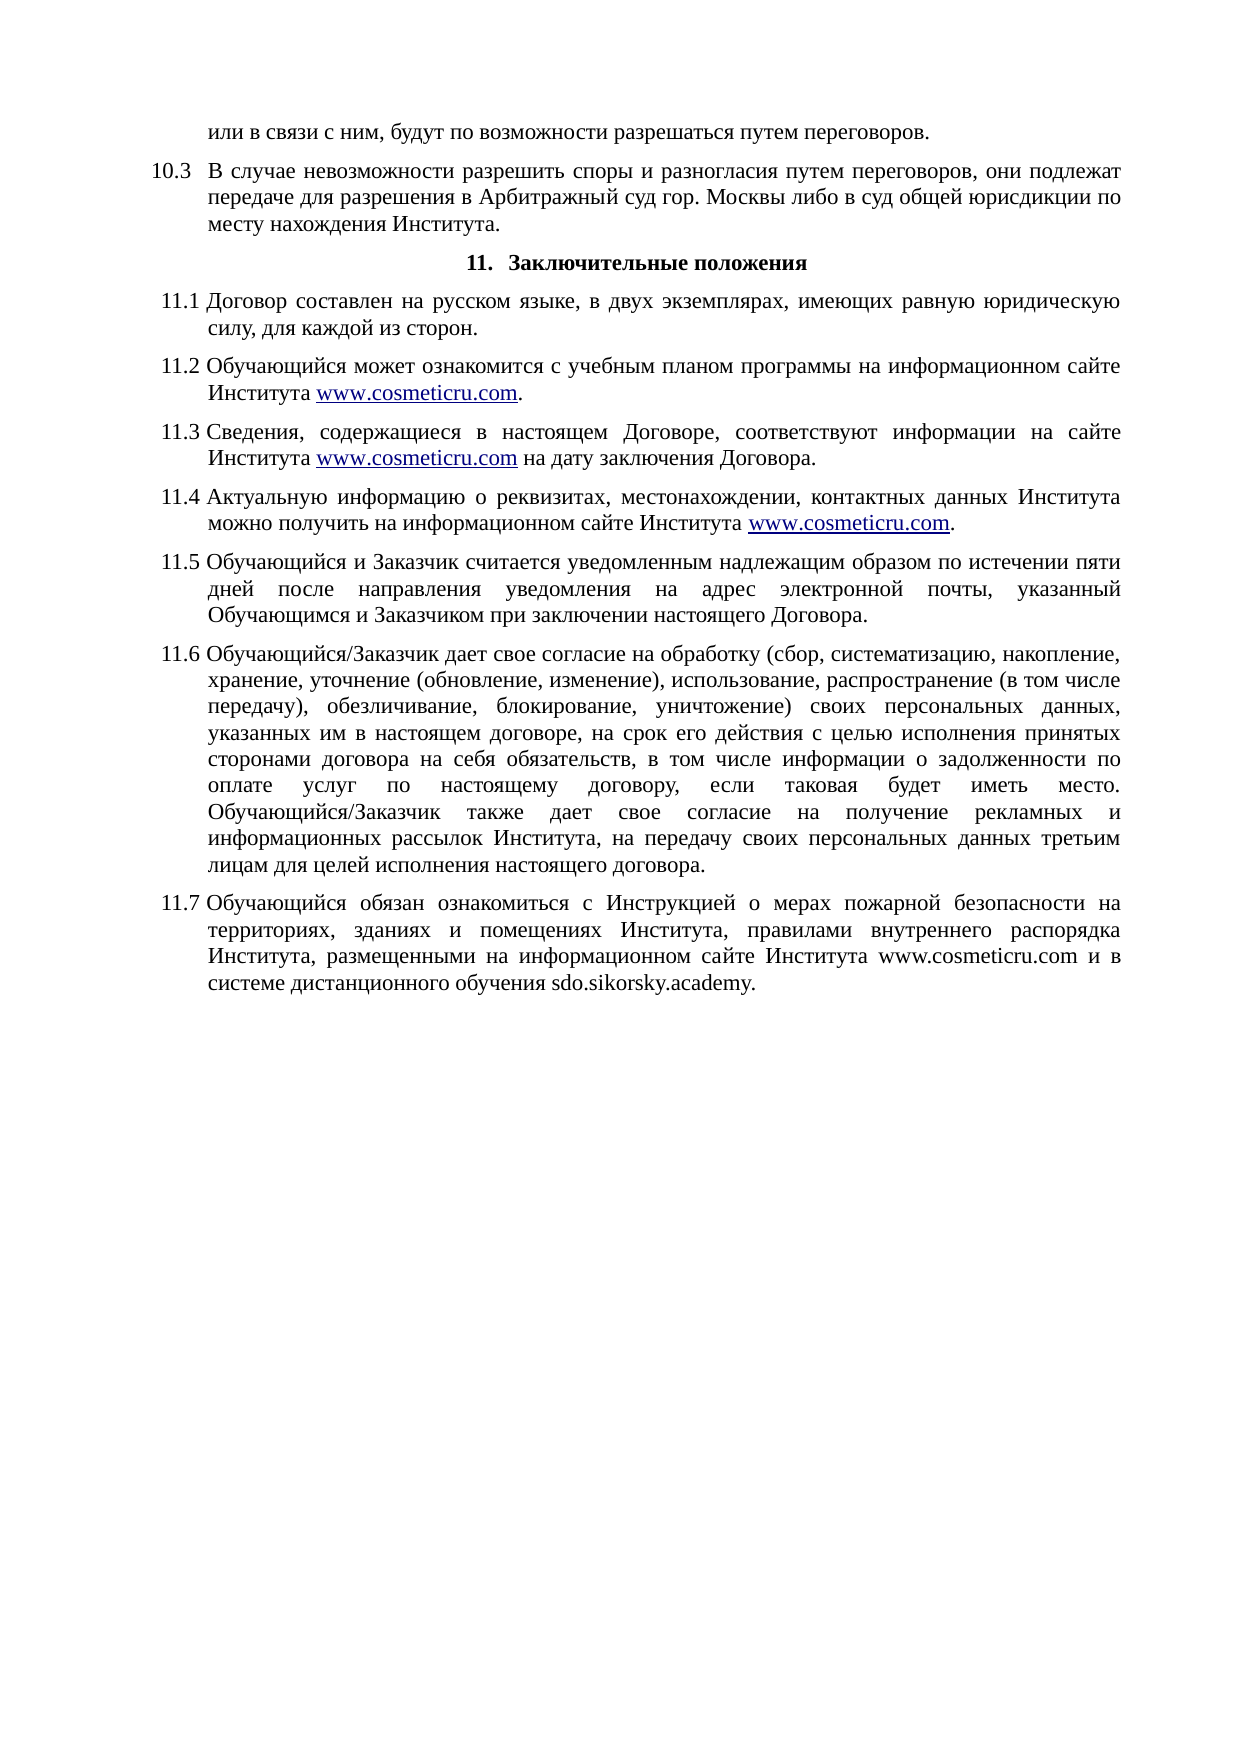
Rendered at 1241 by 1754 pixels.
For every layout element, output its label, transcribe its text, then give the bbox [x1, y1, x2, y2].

list В случае невозможности разрешить споры и разногласия путем переговоров, они подлежат передаче для разрешения в Арбитражный суд гор. Москвы либо в суд общей юрисдикции по месту нахождения Института. [145, 157, 1122, 236]
list Сведения, содержащиеся в настоящем Договоре, соответствуют информации на сайте Института www.cosmeticru.com на дату заключения Договора. [155, 418, 1122, 471]
list или в связи с ним, будут по возможности разрешаться путем переговоров. [145, 118, 1122, 144]
list Обучающийся и Заказчик считается уведомленным надлежащим образом по истечении пяти дней после направления уведомления на адрес электронной почты, указанный Обучающимся и Заказчиком при заключении настоящего Договора. [155, 548, 1122, 627]
list Обучающийся может ознакомится с учебным планом программы на информационном сайте Института www.cosmeticru.com. [155, 353, 1122, 405]
list Обучающийся/Заказчик дает свое согласие на обработку (сбор, систематизацию, накопление, хранение, уточнение (обновление, изменение), использование, распространение (в том числе передачу), обезличивание, блокирование, уничтожение) своих персональных данных, указанных им в настоящем договоре, на срок его действия с целью исполнения принятых сторонами договора на себя обязательств, в том числе информации о задолженности по оплате услуг по настоящему договору, если таковая будет иметь место. Обучающийся/Заказчик также дает свое согласие на получение рекламных и информационных рассылок Института, на передачу своих персональных данных третьим лицам для целей исполнения настоящего договора. [155, 640, 1122, 877]
list Обучающийся обязан ознакомиться с Инструкцией о мерах пожарной безопасности на территориях, зданиях и помещениях Института, правилами внутреннего распорядка Института, размещенными на информационном сайте Института www.cosmeticru.com и в системе дистанционного обучения sdo.sikorsky.academy. [155, 889, 1122, 995]
list Договор составлен на русском языке, в двух экземплярах, имеющих равную юридическую силу, для каждой из сторон. [155, 287, 1122, 340]
list Заключительные положения [118, 248, 1122, 275]
list Актуальную информацию о реквизитах, местонахождении, контактных данных Института можно получить на информационном сайте Института www.cosmeticru.com. [155, 483, 1122, 536]
